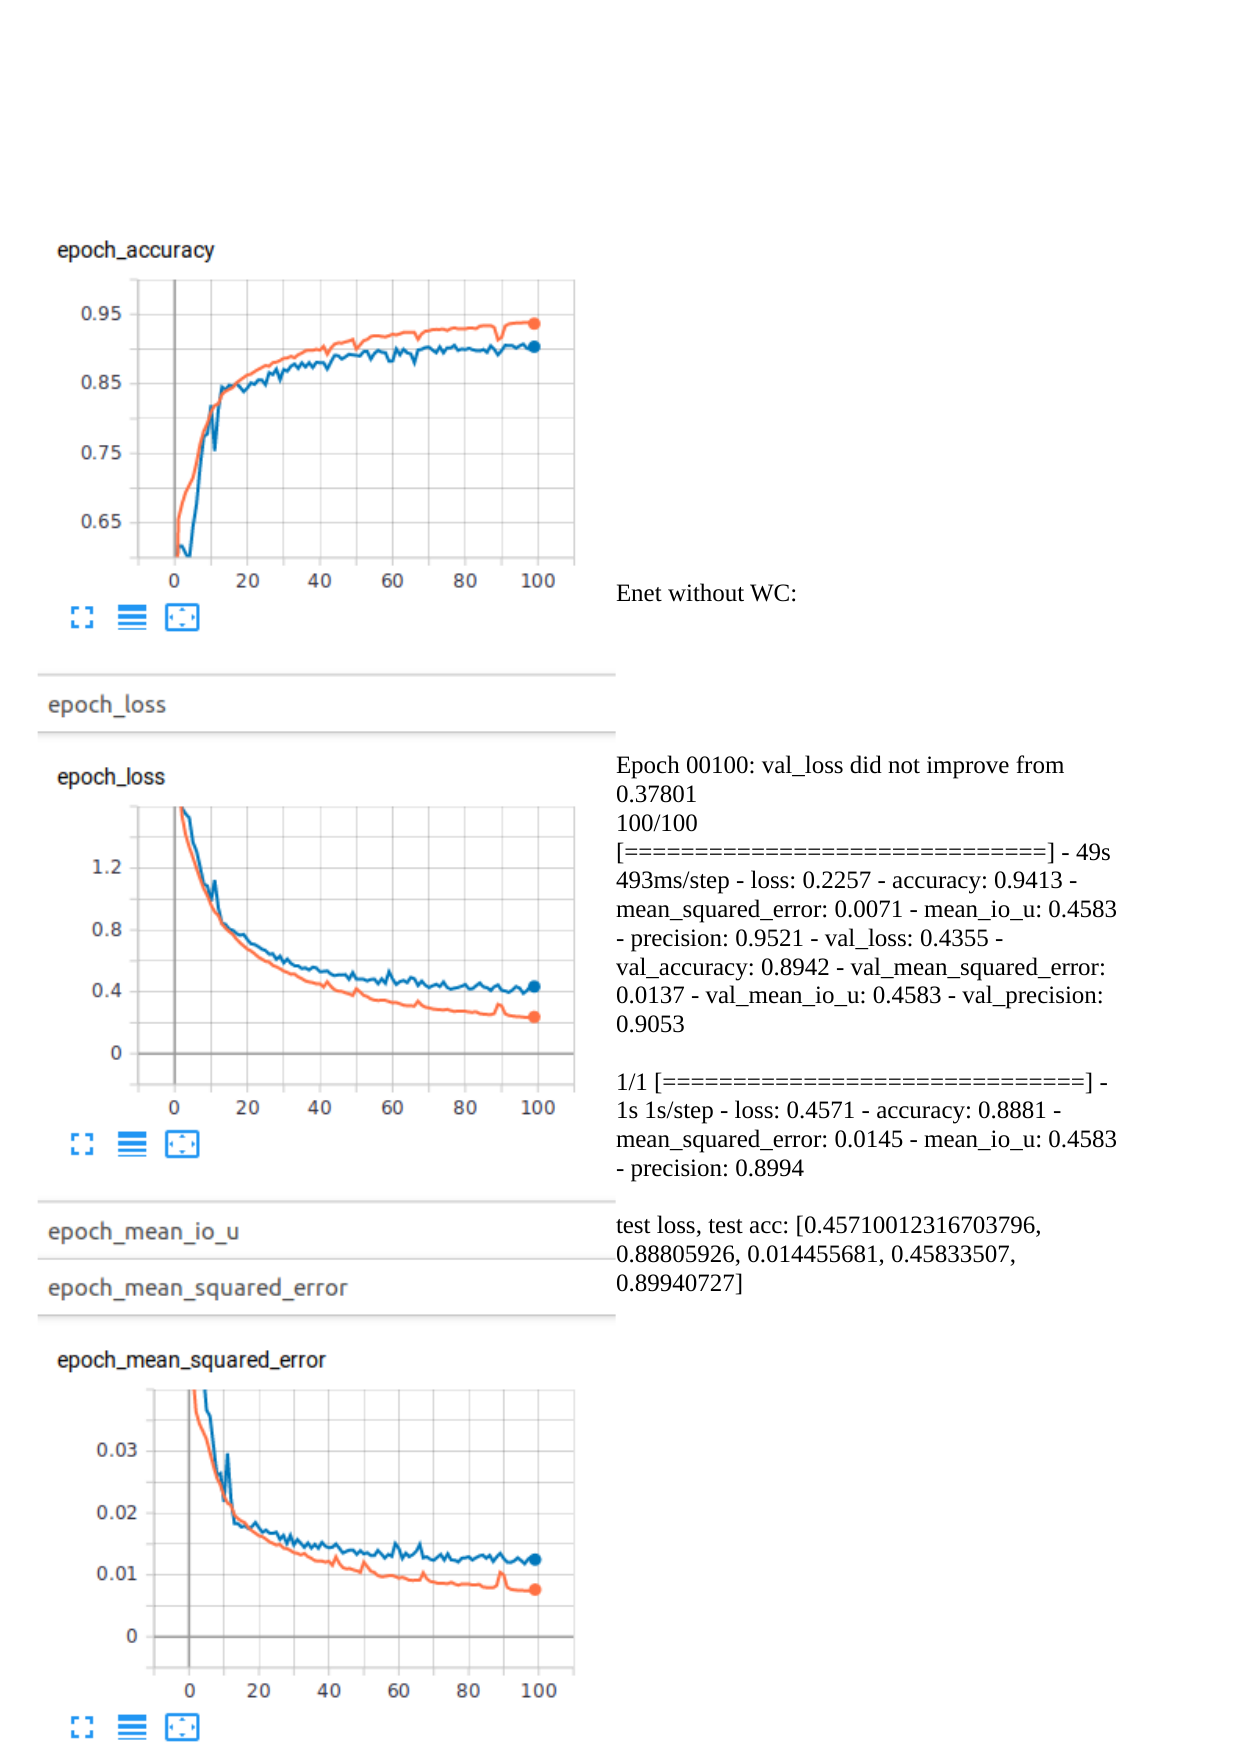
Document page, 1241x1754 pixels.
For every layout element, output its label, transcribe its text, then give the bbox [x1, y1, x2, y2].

text Epoch 00100: val_loss did not improve from 0.37801 [616, 751, 1122, 808]
text 100/100 [==============================] - 49s 493ms/step - loss: 0.2257 - accuracy: 0.9413 - mean_squared_error: 0.0071 - mean_io_u: 0.4583 - precision: 0.9521 - val_loss: 0.4355 - val_accuracy: 0.8942 - val_mean_squared_error: 0.0137 - val_mean_io_u: 0.4583 - val_precision: 0.9053 [616, 808, 1122, 1038]
text 1/1 [==============================] - 1s 1s/step - loss: 0.4571 - accuracy: 0.8881 - mean_squared_error: 0.0145 - mean_io_u: 0.4583 - precision: 0.8994 [616, 1067, 1122, 1182]
picture [37, 222, 616, 1754]
text test loss, test acc: [0.45710012316703796, 0.88805926, 0.014455681, 0.45833507, 0.89940727] [616, 1211, 1122, 1297]
text Enet without WC: [616, 578, 1122, 607]
